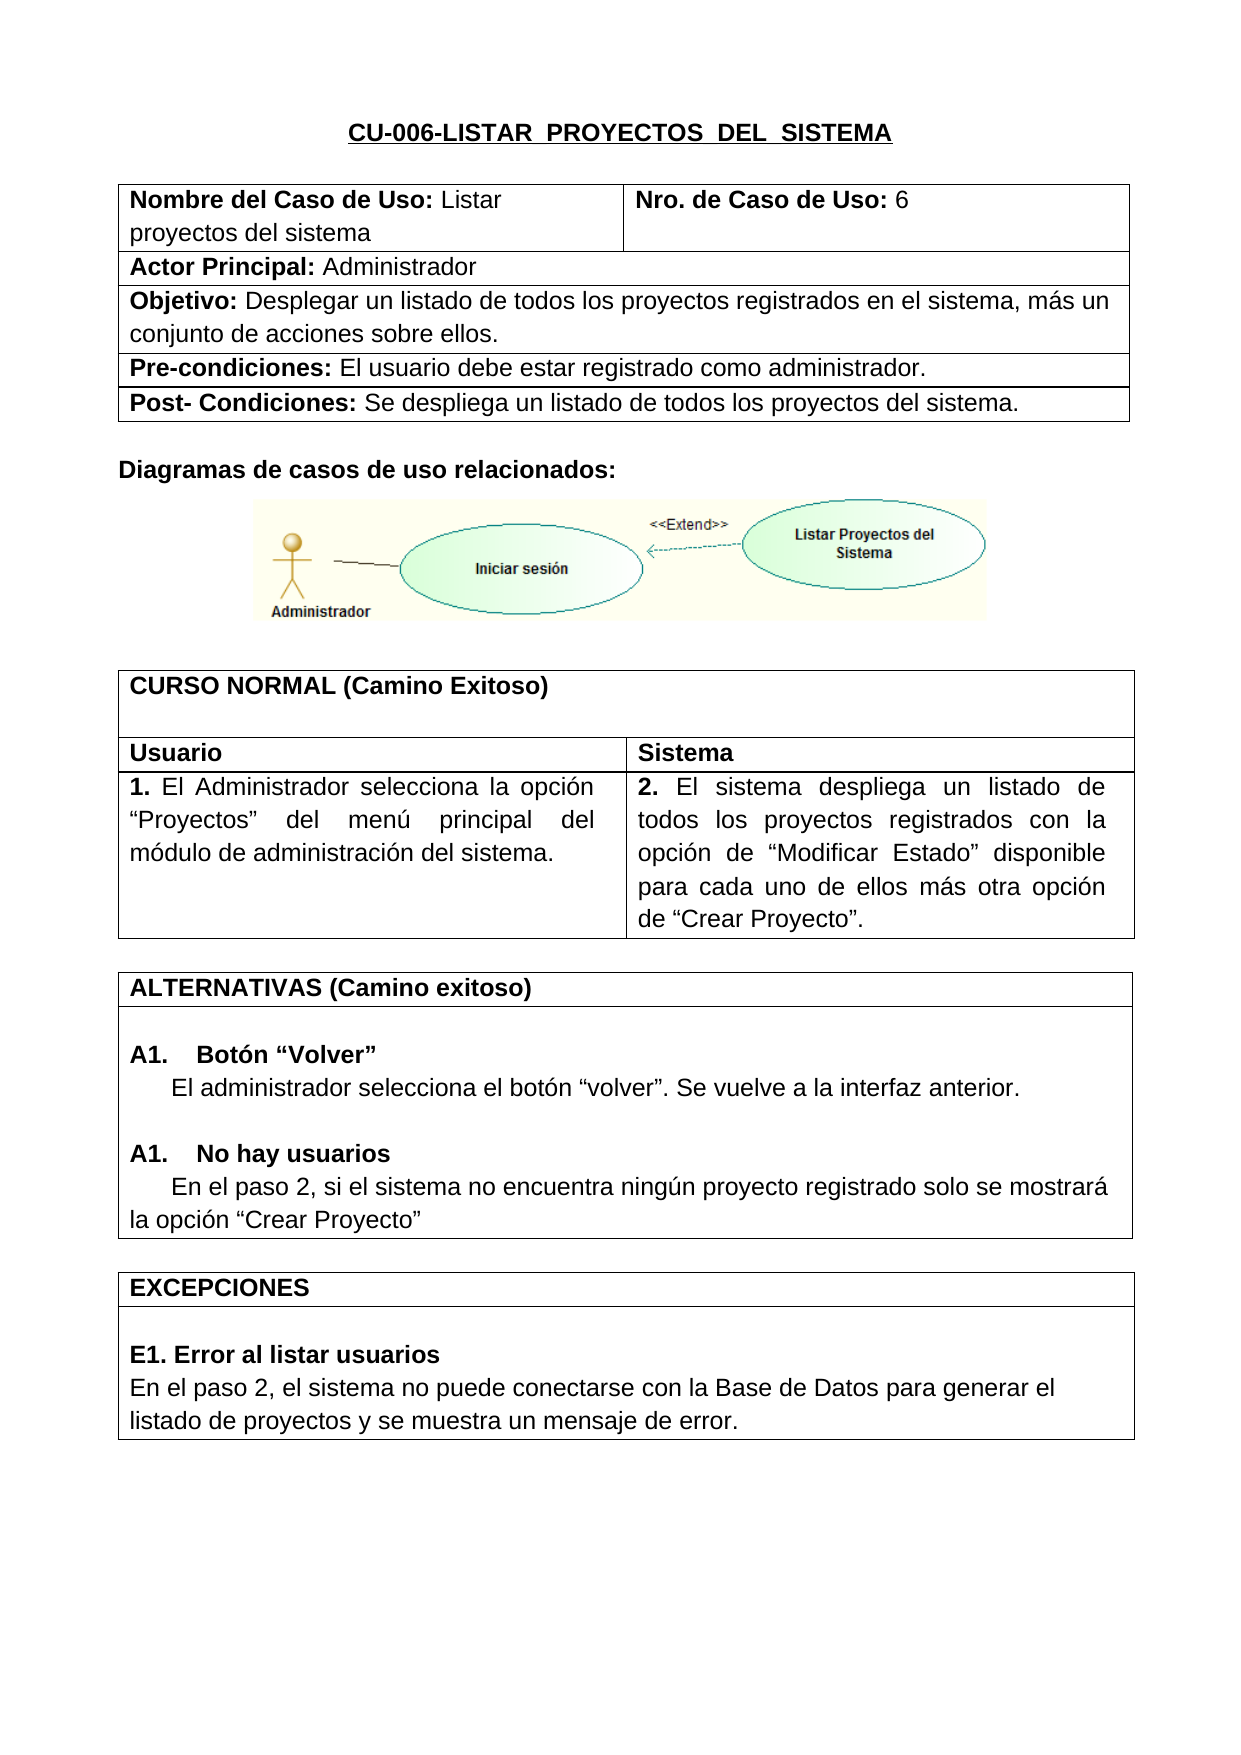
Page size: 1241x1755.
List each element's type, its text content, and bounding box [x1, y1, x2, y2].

text CU-006-LISTAR_PROYECTOS_DEL_SISTEMA [118, 118, 1122, 147]
table_cell Sistema [627, 738, 1134, 771]
table_cell Actor Principal: Administrador [119, 252, 1129, 285]
table_cell Objetivo: Desplegar un listado de todos los proyectos registrados en el sistema, más un conjunto de acciones sobre ellos. [119, 286, 1129, 352]
table_cell Post- Condiciones: Se despliega un listado de todos los proyectos del sistema. [119, 388, 1129, 421]
table_cell 1. El Administrador selecciona la opción “Proyectos” del menú principal del módulo de administración del sistema. [119, 773, 626, 937]
table_cell Pre-condiciones: El usuario debe estar registrado como administrador. [119, 354, 1129, 386]
table_header Nombre del Caso de Uso: Listar proyectos del sistema [119, 185, 623, 251]
table_cell 2. El sistema despliega un listado de todos los proyectos registrados con la opción de “Modificar Estado” disponible para cada uno de ellos más otra opción de “Crear Proyecto”. [627, 773, 1134, 937]
table_header Nro. de Caso de Uso: 6 [624, 185, 1129, 251]
table_cell Usuario [119, 738, 626, 771]
table_header EXCEPCIONES [119, 1273, 1134, 1306]
table_cell A1. Botón “Volver” El administrador selecciona el botón “volver”. Se vuelve a la interfaz anterior. A1. No hay usuarios En el paso 2, si el sistema no encuentra ningún proyecto registrado solo se mostrará la opción “Crear Proyecto” [119, 1007, 1132, 1238]
table_header CURSO NORMAL (Camino Exitoso) [119, 671, 1134, 737]
table_header ALTERNATIVAS (Camino exitoso) [119, 973, 1132, 1006]
text Diagramas de casos de uso relacionados: [118, 454, 1122, 483]
table_cell E1. Error al listar usuarios En el paso 2, el sistema no puede conectarse con la Base de Datos para generar el listado de proyectos y se muestra un mensaje de error. [119, 1307, 1134, 1439]
